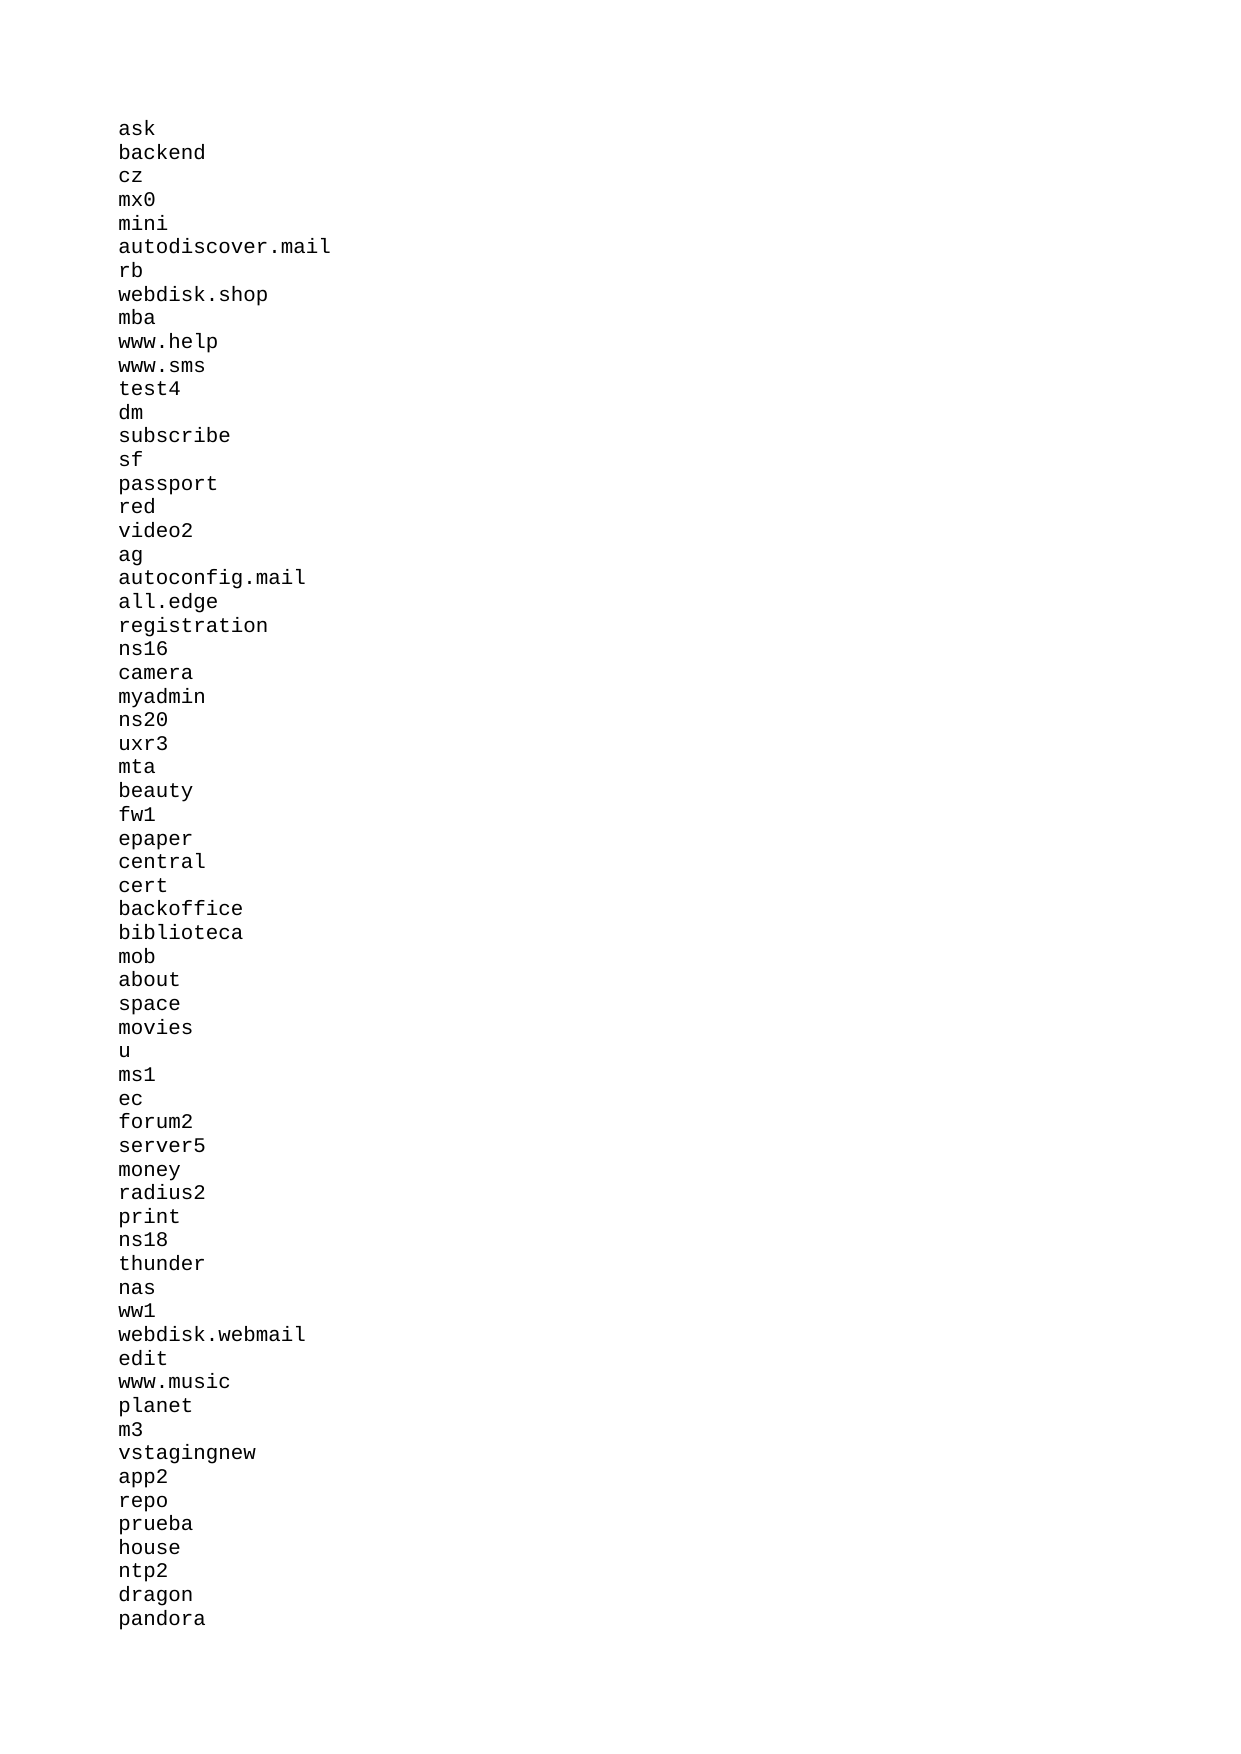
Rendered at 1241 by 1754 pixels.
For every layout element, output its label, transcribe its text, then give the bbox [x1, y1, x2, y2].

text print [118, 1206, 1122, 1229]
text space [118, 993, 1122, 1017]
text passport [118, 473, 1122, 496]
text cz [118, 165, 1122, 189]
text dm [118, 402, 1122, 426]
text vstagingnew [118, 1442, 1122, 1466]
text uxr3 [118, 733, 1122, 757]
text pandora [118, 1608, 1122, 1631]
text ms1 [118, 1064, 1122, 1088]
text backend [118, 142, 1122, 165]
text all.edge [118, 591, 1122, 615]
text autoconfig.mail [118, 567, 1122, 591]
text app2 [118, 1466, 1122, 1489]
text autodiscover.mail [118, 236, 1122, 260]
text ns16 [118, 638, 1122, 662]
text nas [118, 1277, 1122, 1300]
text movies [118, 1017, 1122, 1040]
text repo [118, 1489, 1122, 1513]
text central [118, 851, 1122, 875]
text beauty [118, 780, 1122, 804]
text red [118, 496, 1122, 520]
text camera [118, 662, 1122, 686]
text epaper [118, 827, 1122, 851]
text video2 [118, 520, 1122, 544]
text forum2 [118, 1111, 1122, 1135]
text webdisk.shop [118, 284, 1122, 307]
text www.music [118, 1371, 1122, 1395]
text www.sms [118, 354, 1122, 378]
text about [118, 969, 1122, 993]
text server5 [118, 1135, 1122, 1158]
text rb [118, 260, 1122, 284]
text sf [118, 449, 1122, 473]
text m3 [118, 1419, 1122, 1442]
text ask [118, 118, 1122, 142]
text mx0 [118, 189, 1122, 213]
text mta [118, 757, 1122, 780]
text ag [118, 544, 1122, 567]
text ec [118, 1088, 1122, 1111]
text mba [118, 307, 1122, 331]
text backoffice [118, 898, 1122, 922]
text myadmin [118, 686, 1122, 709]
text fw1 [118, 804, 1122, 827]
text webdisk.webmail [118, 1324, 1122, 1348]
text ns20 [118, 709, 1122, 733]
text u [118, 1040, 1122, 1064]
text subscribe [118, 426, 1122, 449]
text mob [118, 946, 1122, 969]
text planet [118, 1395, 1122, 1419]
text money [118, 1158, 1122, 1182]
text ntp2 [118, 1561, 1122, 1584]
text thunder [118, 1253, 1122, 1277]
text cert [118, 875, 1122, 898]
text house [118, 1537, 1122, 1561]
text radius2 [118, 1182, 1122, 1206]
text ww1 [118, 1300, 1122, 1324]
text www.help [118, 331, 1122, 354]
text ns18 [118, 1229, 1122, 1253]
text registration [118, 615, 1122, 638]
text edit [118, 1348, 1122, 1371]
text mini [118, 213, 1122, 236]
text prueba [118, 1513, 1122, 1537]
text biblioteca [118, 922, 1122, 946]
text dragon [118, 1584, 1122, 1608]
text test4 [118, 378, 1122, 402]
